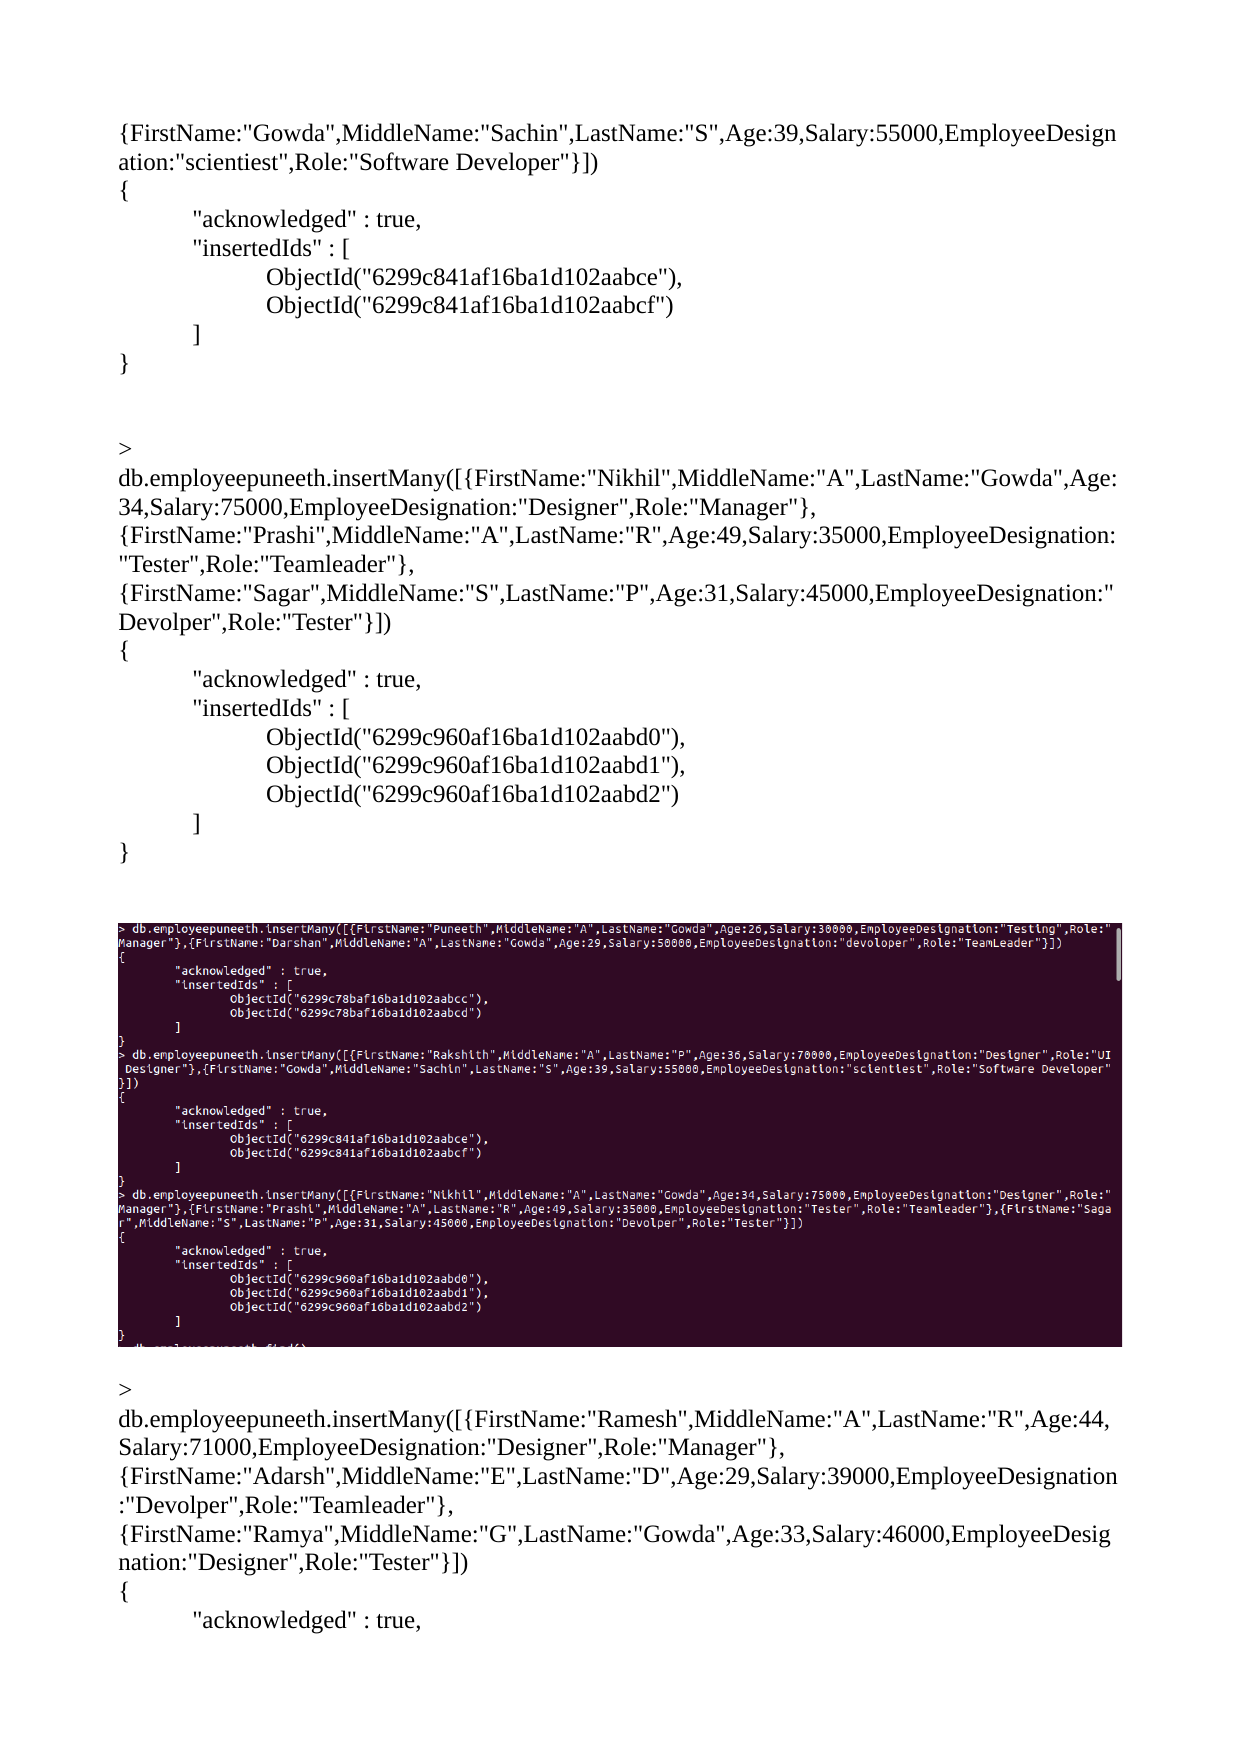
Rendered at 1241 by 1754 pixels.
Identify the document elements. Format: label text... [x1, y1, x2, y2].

picture [118, 923, 1123, 1347]
text { [118, 636, 1122, 664]
text { [118, 1576, 1122, 1605]
text "insertedIds" : [ [118, 233, 1122, 262]
text > db.employeepuneeth.insertMany([{FirstName:"Ramesh",MiddleName:"A",LastName:"R",Age:44,Salary:71000,EmployeeDesignation:"Designer",Role:"Manager"},{FirstName:"Adarsh",MiddleName:"E",LastName:"D",Age:29,Salary:39000,EmployeeDesignation:"Devolper",Role:"Teamleader"},{FirstName:"Ramya",MiddleName:"G",LastName:"Gowda",Age:33,Salary:46000,EmployeeDesignation:"Designer",Role:"Tester"}]) [118, 1375, 1122, 1576]
text { [118, 176, 1122, 204]
text "insertedIds" : [ [118, 693, 1122, 722]
text ] [118, 808, 1122, 837]
text } [118, 348, 1122, 377]
text > db.employeepuneeth.insertMany([{FirstName:"Nikhil",MiddleName:"A",LastName:"Gowda",Age:34,Salary:75000,EmployeeDesignation:"Designer",Role:"Manager"},{FirstName:"Prashi",MiddleName:"A",LastName:"R",Age:49,Salary:35000,EmployeeDesignation:"Tester",Role:"Teamleader"},{FirstName:"Sagar",MiddleName:"S",LastName:"P",Age:31,Salary:45000,EmployeeDesignation:"Devolper",Role:"Tester"}]) [118, 434, 1122, 636]
text ObjectId("6299c960af16ba1d102aabd0"), [118, 722, 1122, 751]
text ] [118, 319, 1122, 348]
text {FirstName:"Gowda",MiddleName:"Sachin",LastName:"S",Age:39,Salary:55000,EmployeeDesignation:"scientiest",Role:"Software Developer"}]) [118, 118, 1122, 176]
text ObjectId("6299c841af16ba1d102aabcf") [118, 291, 1122, 319]
text "acknowledged" : true, [118, 1605, 1122, 1634]
text ObjectId("6299c960af16ba1d102aabd1"), [118, 751, 1122, 779]
text ObjectId("6299c960af16ba1d102aabd2") [118, 779, 1122, 808]
text } [118, 837, 1122, 866]
text ObjectId("6299c841af16ba1d102aabce"), [118, 262, 1122, 291]
text "acknowledged" : true, [118, 664, 1122, 693]
text "acknowledged" : true, [118, 204, 1122, 233]
